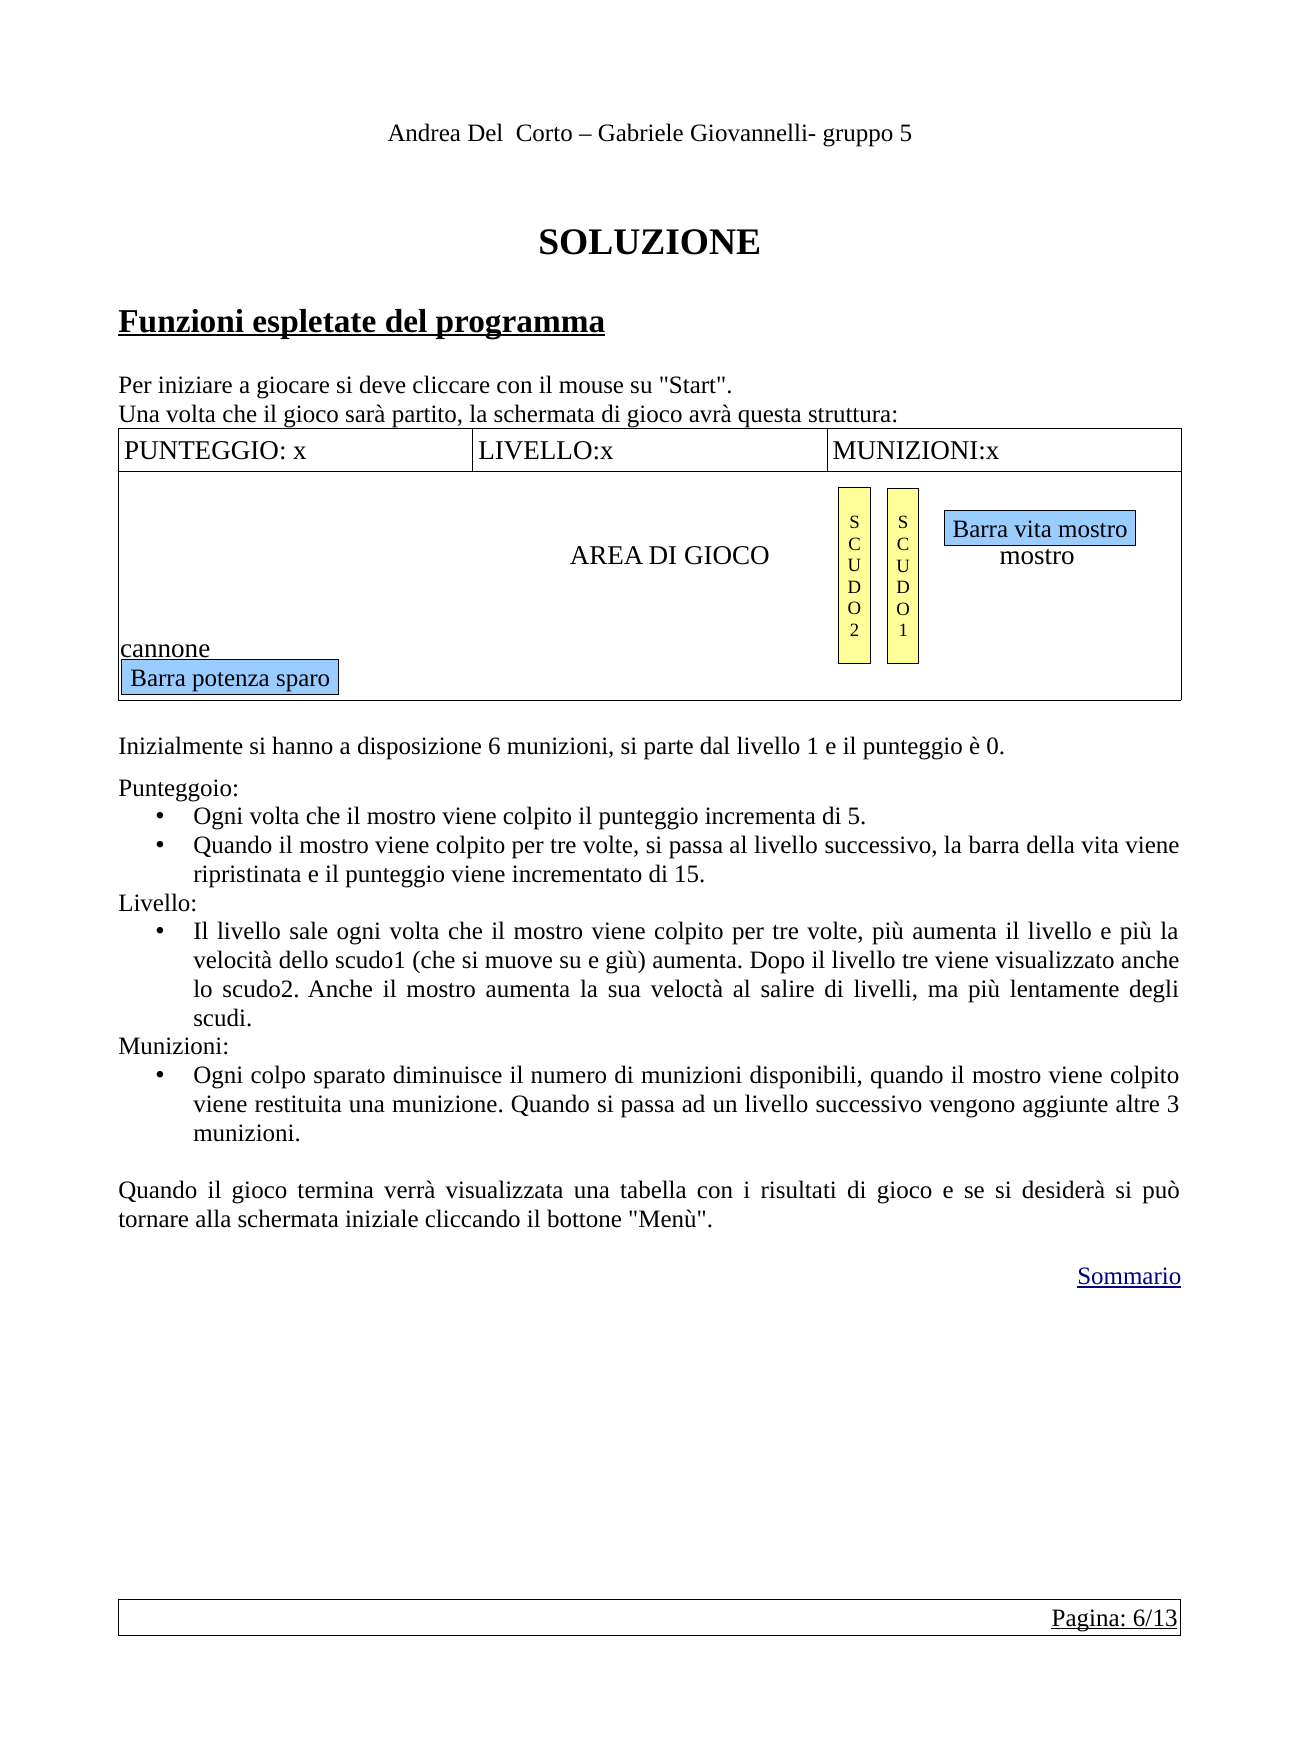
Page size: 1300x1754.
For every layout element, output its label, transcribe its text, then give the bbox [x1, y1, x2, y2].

list Il livello sale ogni volta che il mostro viene colpito per tre volte, più aumenta il livello e più la velocità dello scudo1 (che si muove su e giù) aumenta. Dopo il livello tre viene visualizzato anche lo scudo2. Anche il mostro aumenta la sua veloctà al salire di livelli, ma più lentamente degli scudi. [156, 916, 1181, 1031]
table_header LIVELLO:x [473, 429, 827, 471]
text Punteggoio: [118, 773, 1181, 801]
text Quando il gioco termina verrà visualizzata una tabella con i risultati di gioco e se si desiderà si può tornare alla schermata iniziale cliccando il bottone "Menù". [118, 1175, 1181, 1233]
text Inizialmente si hanno a disposizione 6 munizioni, si parte dal livello 1 e il punteggio è 0. [118, 731, 1181, 760]
list Quando il mostro viene colpito per tre volte, si passa al livello successivo, la barra della vita viene ripristinata e il punteggio viene incrementato di 15. [156, 830, 1181, 888]
text Per iniziare a giocare si deve cliccare con il mouse su "Start". [118, 370, 1181, 399]
text Livello: [118, 888, 1181, 916]
list Ogni colpo sparato diminuisce il numero di munizioni disponibili, quando il mostro viene colpito viene restituita una munizione. Quando si passa ad un livello successivo vengono aggiunte altre 3 munizioni. [156, 1060, 1181, 1146]
list Ogni volta che il mostro viene colpito il punteggio incrementa di 5. [156, 801, 1181, 830]
text Una volta che il gioco sarà partito, la schermata di gioco avrà questa struttura: [118, 399, 1181, 428]
text Sommario [118, 1261, 1181, 1290]
table_header MUNIZIONI:x [828, 429, 1181, 471]
subtitle SOLUZIONE [118, 219, 1181, 263]
table_cell AREA DI GIOCO mostro cannone [119, 472, 1181, 700]
subtitle Funzioni espletate del programma [118, 301, 1181, 339]
text Munizioni: [118, 1031, 1181, 1060]
table_header PUNTEGGIO: x [119, 429, 472, 471]
